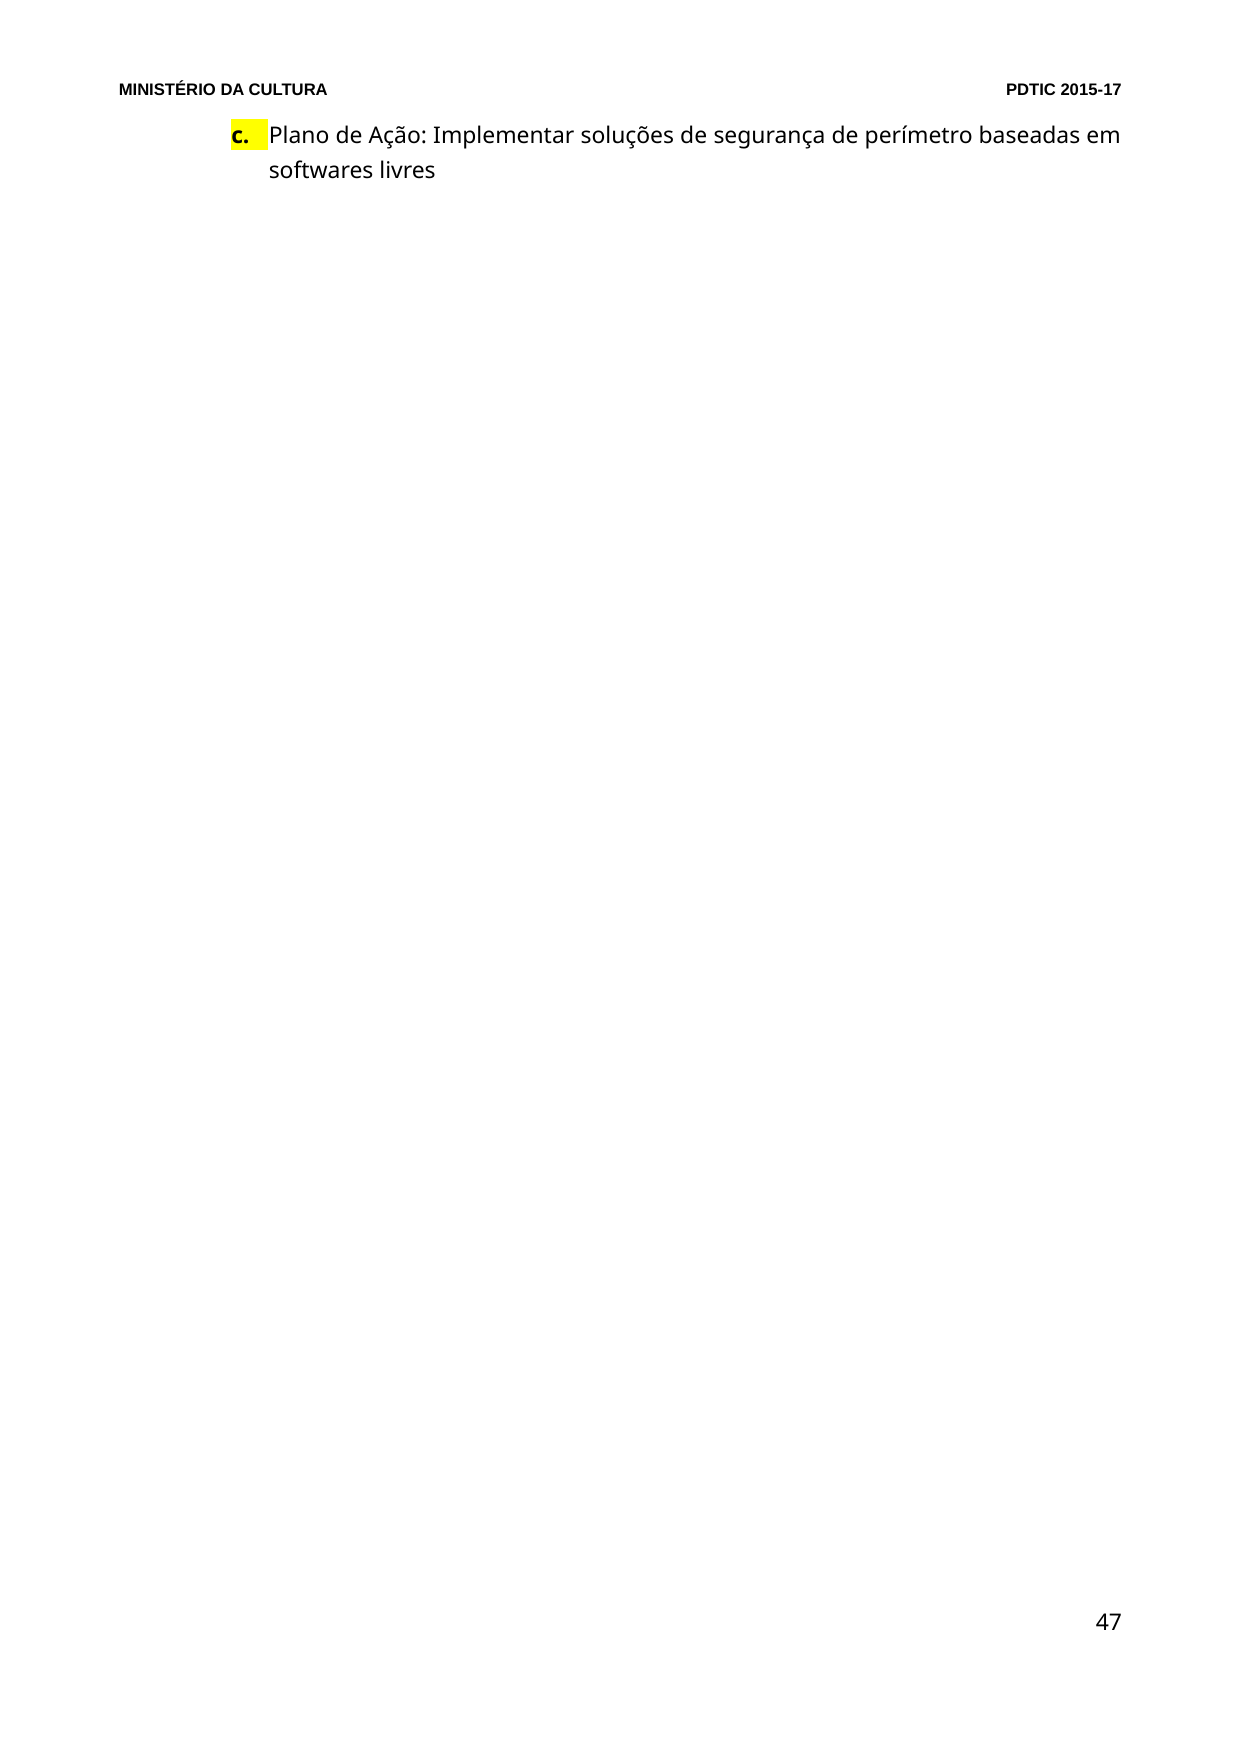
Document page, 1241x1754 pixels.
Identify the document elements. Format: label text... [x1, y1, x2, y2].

list Plano de Ação: Implementar soluções de segurança de perímetro baseadas em softwares livres [231, 118, 1122, 186]
